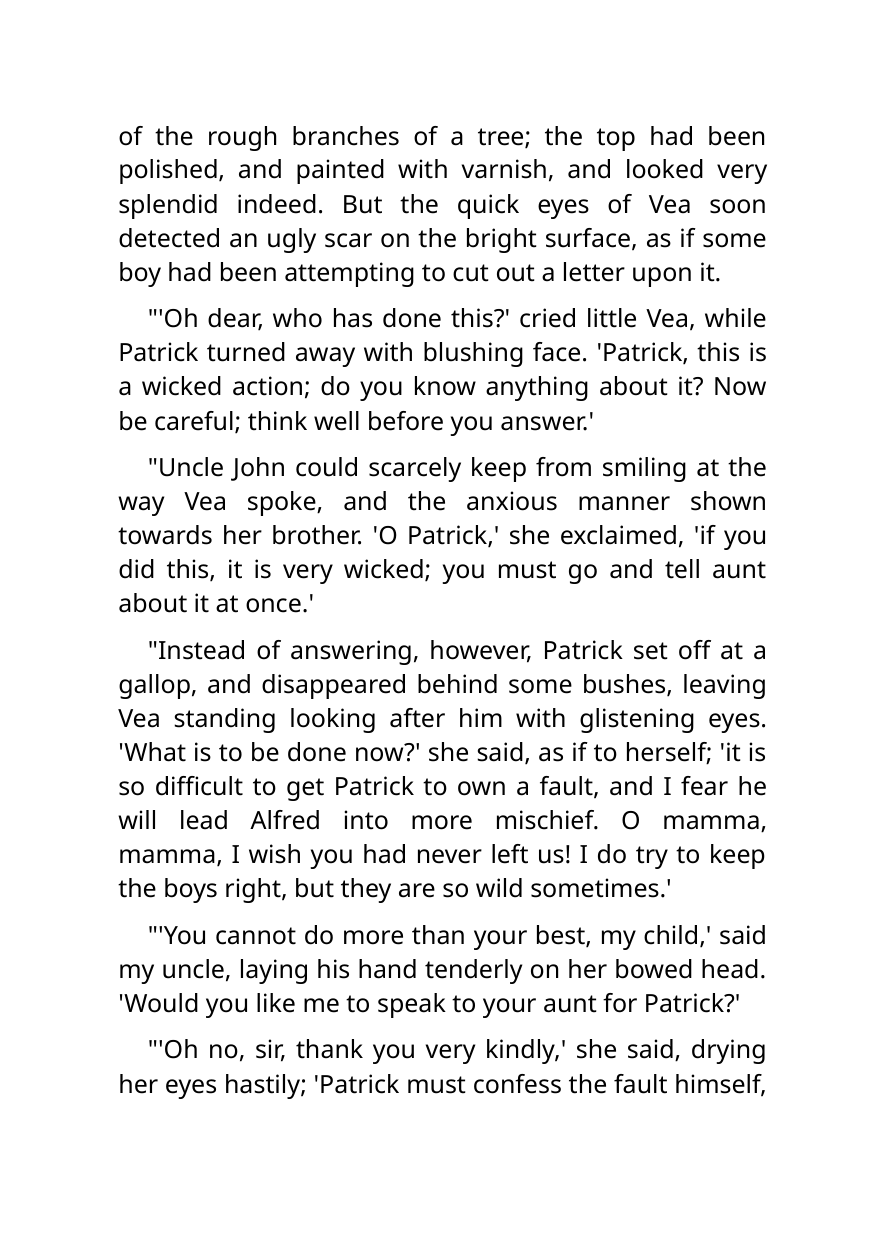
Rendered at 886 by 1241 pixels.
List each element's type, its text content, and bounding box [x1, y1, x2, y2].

text of the rough branches of a tree; the top had been polished, and painted with varnish, and looked very splendid indeed. But the quick eyes of Vea soon detected an ugly scar on the bright surface, as if some boy had been attempting to cut out a letter upon it. [118, 118, 768, 288]
text "'Oh no, sir, thank you very kindly,' she said, drying her eyes hastily; 'Patrick must confess the fault himself, [118, 1032, 768, 1100]
text "'You cannot do more than your best, my child,' said my uncle, laying his hand tenderly on her bowed head. 'Would you like me to speak to your aunt for Patrick?' [118, 917, 768, 1020]
text "Instead of answering, however, Patrick set off at a gallop, and disappeared behind some bushes, leaving Vea standing looking after him with glistening eyes. 'What is to be done now?' she said, as if to herself; 'it is so difficult to get Patrick to own a fault, and I fear he will lead Alfred into more mischief. O mamma, mamma, I wish you had never left us! I do try to keep the boys right, but they are so wild sometimes.' [118, 632, 768, 905]
text "'Oh dear, who has done this?' cried little Vea, while Patrick turned away with blushing face. 'Patrick, this is a wicked action; do you know anything about it? Now be careful; think well before you answer.' [118, 301, 768, 437]
text "Uncle John could scarcely keep from smiling at the way Vea spoke, and the anxious manner shown towards her brother. 'O Patrick,' she exclaimed, 'if you did this, it is very wicked; you must go and tell aunt about it at once.' [118, 450, 768, 620]
